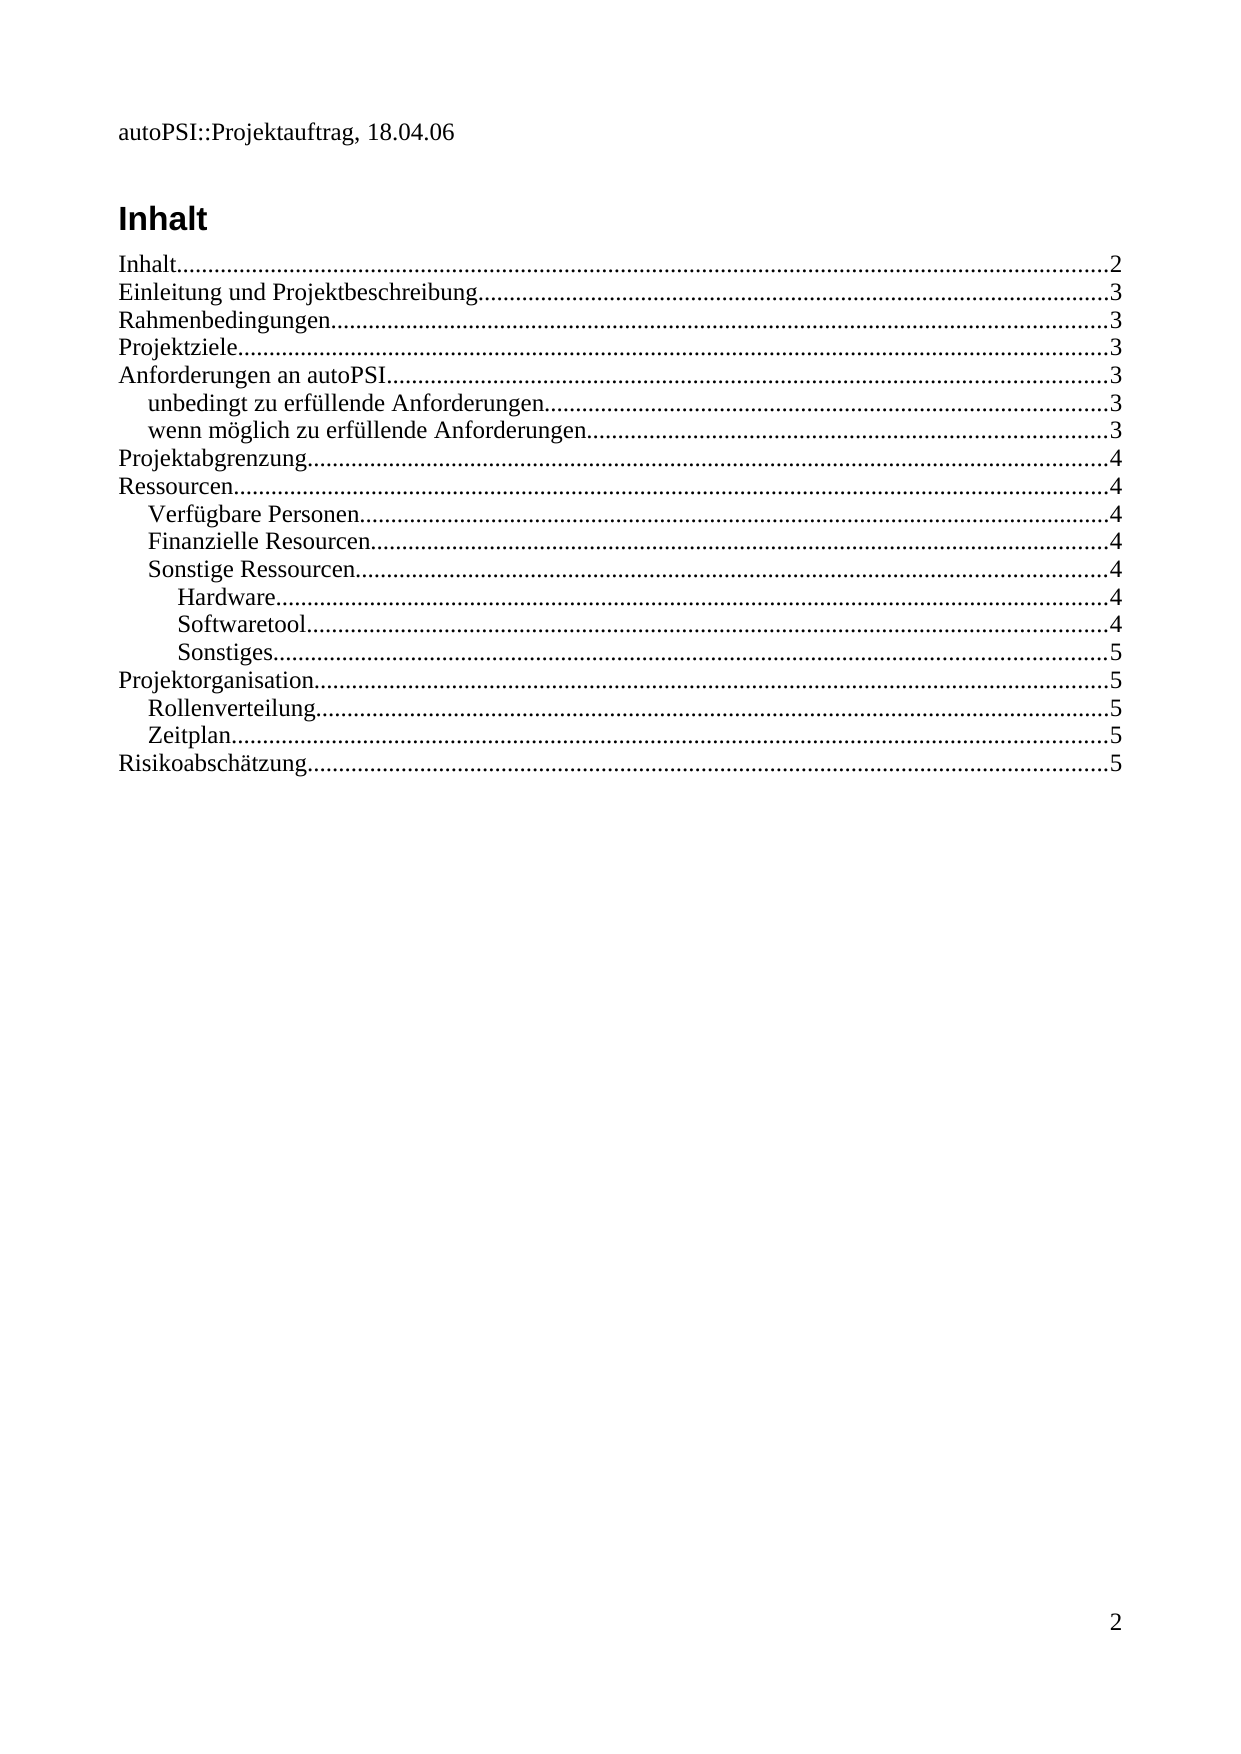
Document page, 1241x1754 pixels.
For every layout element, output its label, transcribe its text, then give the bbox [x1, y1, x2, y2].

text Rahmenbedingungen 3 [118, 306, 1122, 333]
text Risikoabschätzung 5 [118, 749, 1122, 777]
subtitle Inhalt [118, 200, 1122, 238]
text Rollenverteilung 5 [148, 694, 1122, 721]
text Verfügbare Personen 4 [148, 500, 1122, 527]
text Anforderungen an autoPSI 3 [118, 361, 1122, 389]
text Projektziele 3 [118, 333, 1122, 361]
text Inhalt 2 [118, 250, 1122, 278]
text Softwaretool 4 [177, 611, 1122, 638]
text Zeitplan 5 [148, 721, 1122, 749]
text wenn möglich zu erfüllende Anforderungen 3 [148, 417, 1122, 444]
text Finanzielle Resourcen 4 [148, 527, 1122, 555]
text Projektorganisation 5 [118, 666, 1122, 694]
text Sonstiges 5 [177, 638, 1122, 666]
text Ressourcen 4 [118, 472, 1122, 500]
text Sonstige Ressourcen 4 [148, 555, 1122, 583]
text Projektabgrenzung 4 [118, 444, 1122, 472]
text Hardware 4 [177, 583, 1122, 611]
text Einleitung und Projektbeschreibung 3 [118, 278, 1122, 306]
text unbedingt zu erfüllende Anforderungen 3 [148, 389, 1122, 417]
